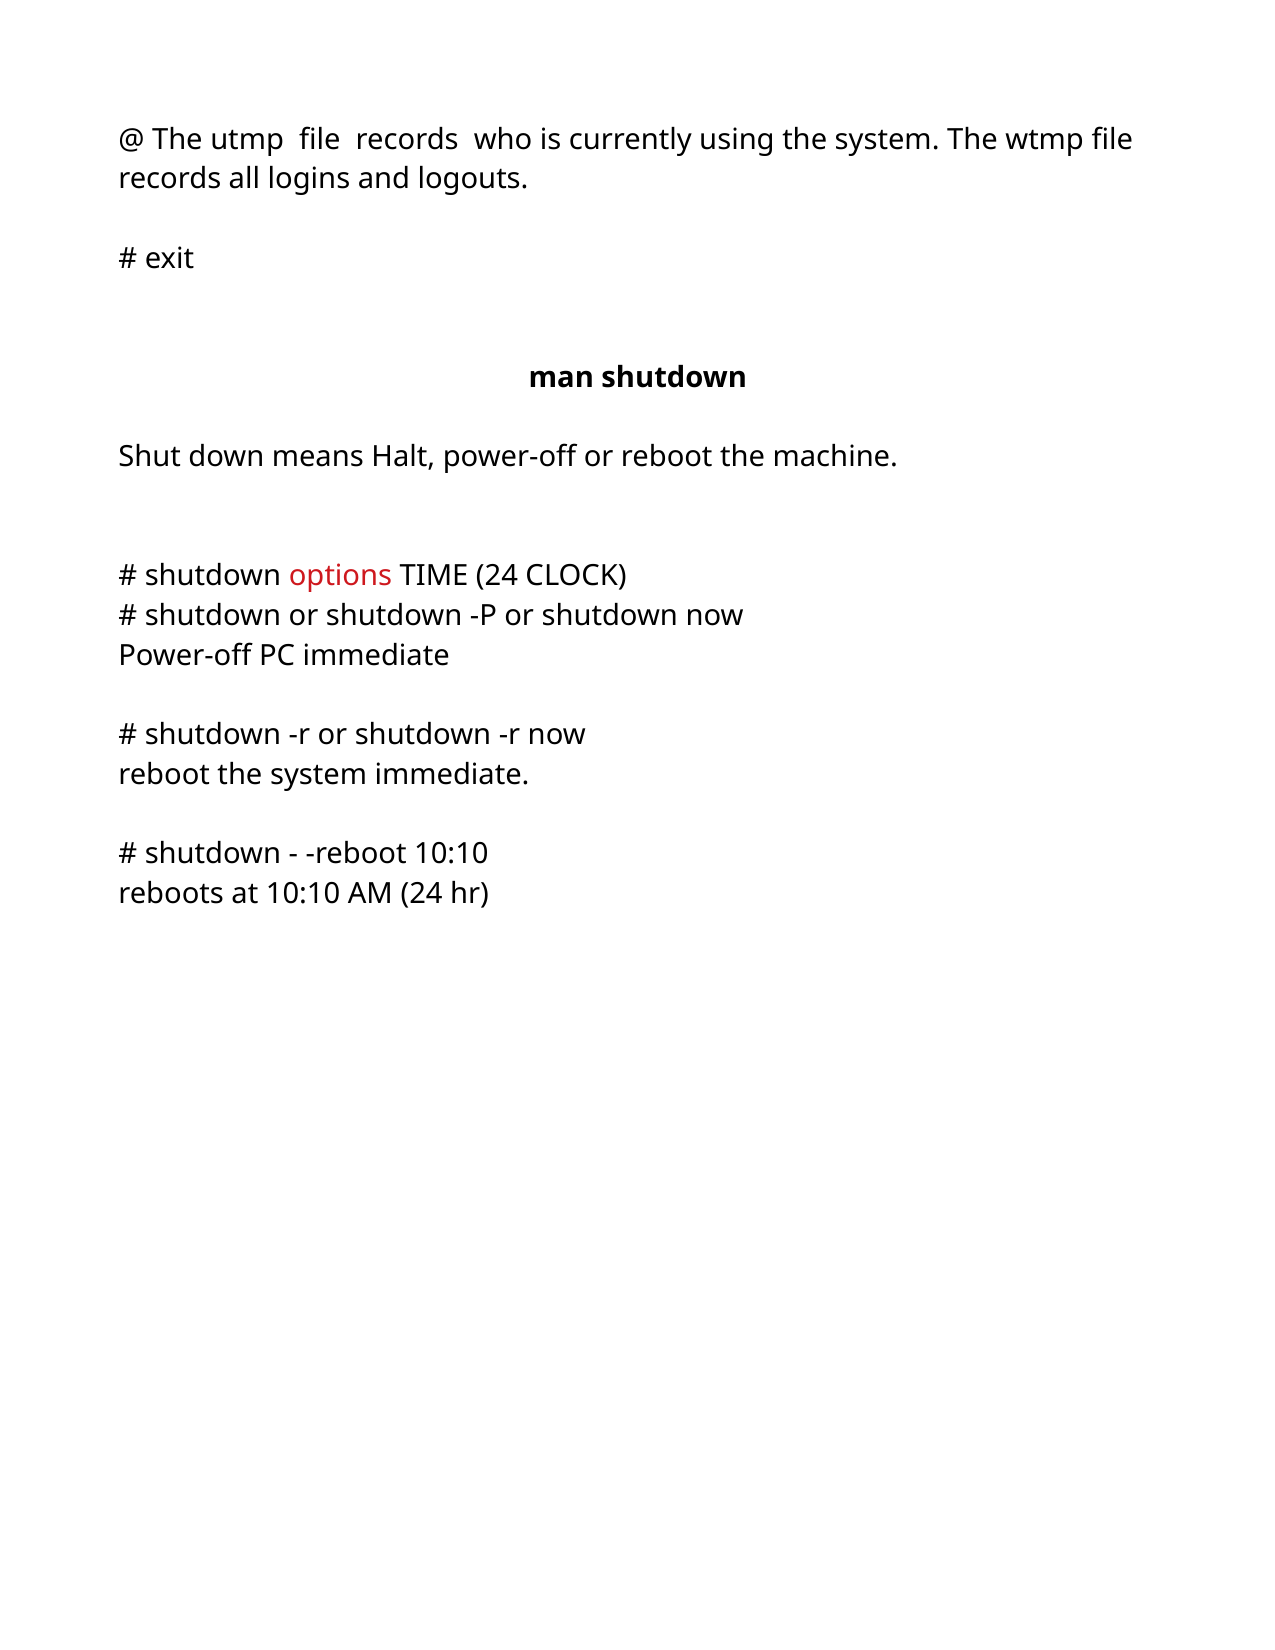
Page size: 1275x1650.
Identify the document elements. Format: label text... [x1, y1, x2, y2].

text # shutdown options TIME (24 CLOCK) [118, 555, 1157, 594]
text # shutdown or shutdown -P or shutdown now [118, 594, 1157, 634]
text Shut down means Halt, power-off or reboot the machine. [118, 436, 1157, 475]
text reboots at 10:10 AM (24 hr) [118, 872, 1157, 912]
text # shutdown - -reboot 10:10 [118, 832, 1157, 872]
text # shutdown -r or shutdown -r now [118, 713, 1157, 753]
text man shutdown [118, 356, 1157, 396]
text reboot the system immediate. [118, 753, 1157, 793]
text @ The utmp file records who is currently using the system. The wtmp file records all logins and logouts. [118, 118, 1157, 197]
text Power-off PC immediate [118, 634, 1157, 674]
text # exit [118, 237, 1157, 277]
